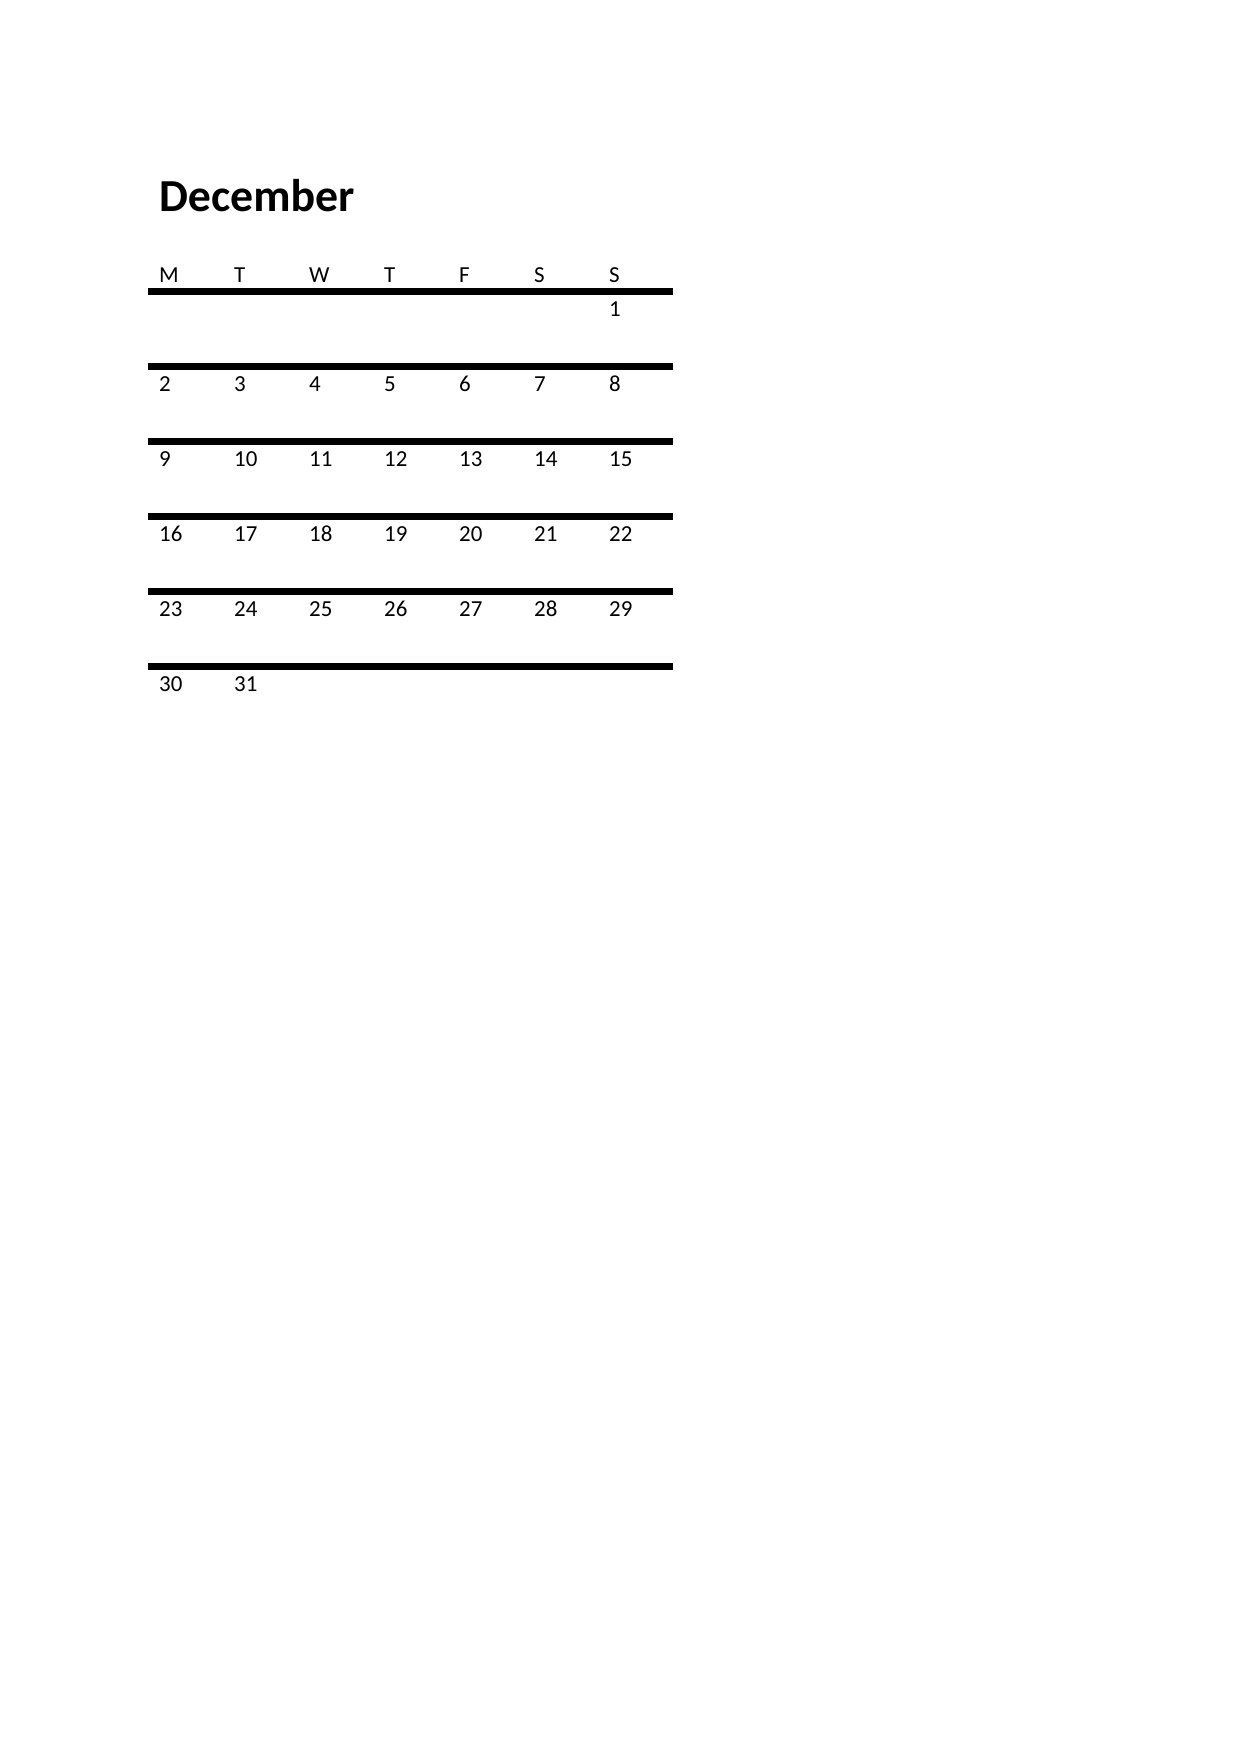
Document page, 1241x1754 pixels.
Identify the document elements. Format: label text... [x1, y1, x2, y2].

table_cell S [598, 223, 673, 288]
table_cell 19 [373, 520, 448, 588]
table_cell 12 [373, 445, 448, 513]
table_cell 20 [448, 520, 523, 588]
table_cell [373, 670, 448, 738]
table_cell [598, 670, 673, 738]
table_cell 1 [598, 295, 673, 363]
table_cell 17 [223, 520, 298, 588]
table_cell [298, 295, 373, 363]
table_cell 10 [223, 445, 298, 513]
table_cell M [148, 223, 223, 288]
table_cell 29 [598, 595, 673, 663]
table_cell 14 [523, 445, 598, 513]
table_cell [523, 670, 598, 738]
table_cell 6 [448, 370, 523, 438]
table_cell [448, 670, 523, 738]
table_cell [148, 295, 223, 363]
table_cell [298, 670, 373, 738]
table_cell W [298, 223, 373, 288]
table_cell 28 [523, 595, 598, 663]
table_cell 31 [223, 670, 298, 738]
table_cell 27 [448, 595, 523, 663]
table_cell 9 [148, 445, 223, 513]
table_cell [523, 295, 598, 363]
table_cell 8 [598, 370, 673, 438]
table_cell 21 [523, 520, 598, 588]
table_cell 4 [298, 370, 373, 438]
table_cell T [373, 223, 448, 288]
table_cell 23 [148, 595, 223, 663]
table_cell 26 [373, 595, 448, 663]
table_cell 5 [373, 370, 448, 438]
table_cell 24 [223, 595, 298, 663]
table_cell 30 [148, 670, 223, 738]
table_cell 18 [298, 520, 373, 588]
table_cell 11 [298, 445, 373, 513]
table_cell [223, 295, 298, 363]
table_cell [373, 295, 448, 363]
table_cell S [523, 223, 598, 288]
table_cell [448, 295, 523, 363]
table_header December [148, 148, 673, 223]
table_cell 16 [148, 520, 223, 588]
table_cell F [448, 223, 523, 288]
table_cell T [223, 223, 298, 288]
table_cell 3 [223, 370, 298, 438]
table_cell 22 [598, 520, 673, 588]
table_cell 25 [298, 595, 373, 663]
table_cell 7 [523, 370, 598, 438]
table_cell 13 [448, 445, 523, 513]
table_cell 2 [148, 370, 223, 438]
table_cell 15 [598, 445, 673, 513]
